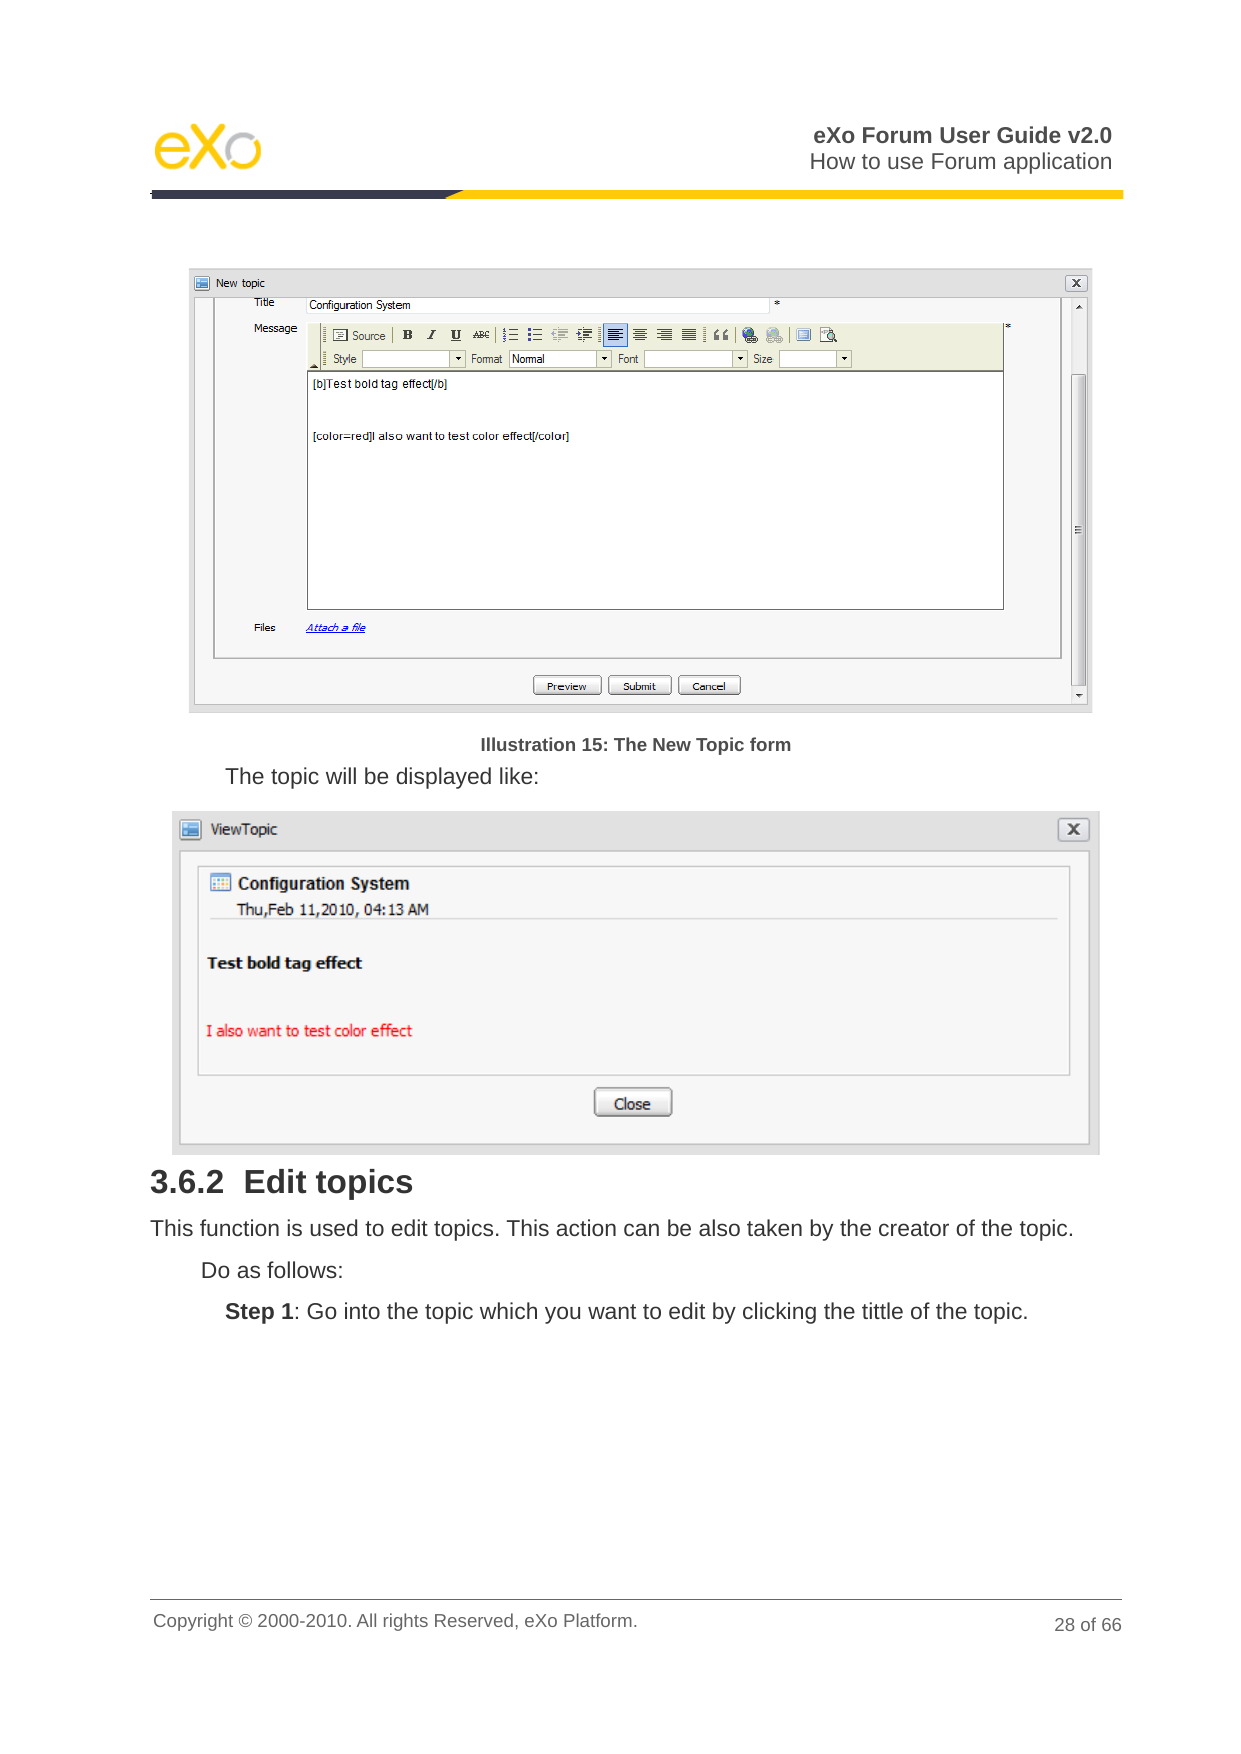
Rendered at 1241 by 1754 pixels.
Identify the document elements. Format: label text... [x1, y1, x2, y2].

subtitle Edit topics [150, 812, 1122, 1200]
list Illustration 15: The New Topic form [170, 306, 1102, 756]
picture [172, 811, 1100, 1155]
list Step 1: Go into the topic which you want to edit by clicking the tittle of the topic. [187, 1298, 1122, 1324]
list The topic will be displayed like: [170, 223, 1122, 789]
picture [151, 190, 1124, 199]
picture [188, 268, 1093, 713]
text This function is used to edit topics. This action can be also taken by the creator of the topic. [150, 1215, 1122, 1242]
text Do as follows: [150, 1257, 1122, 1283]
picture [155, 123, 262, 170]
